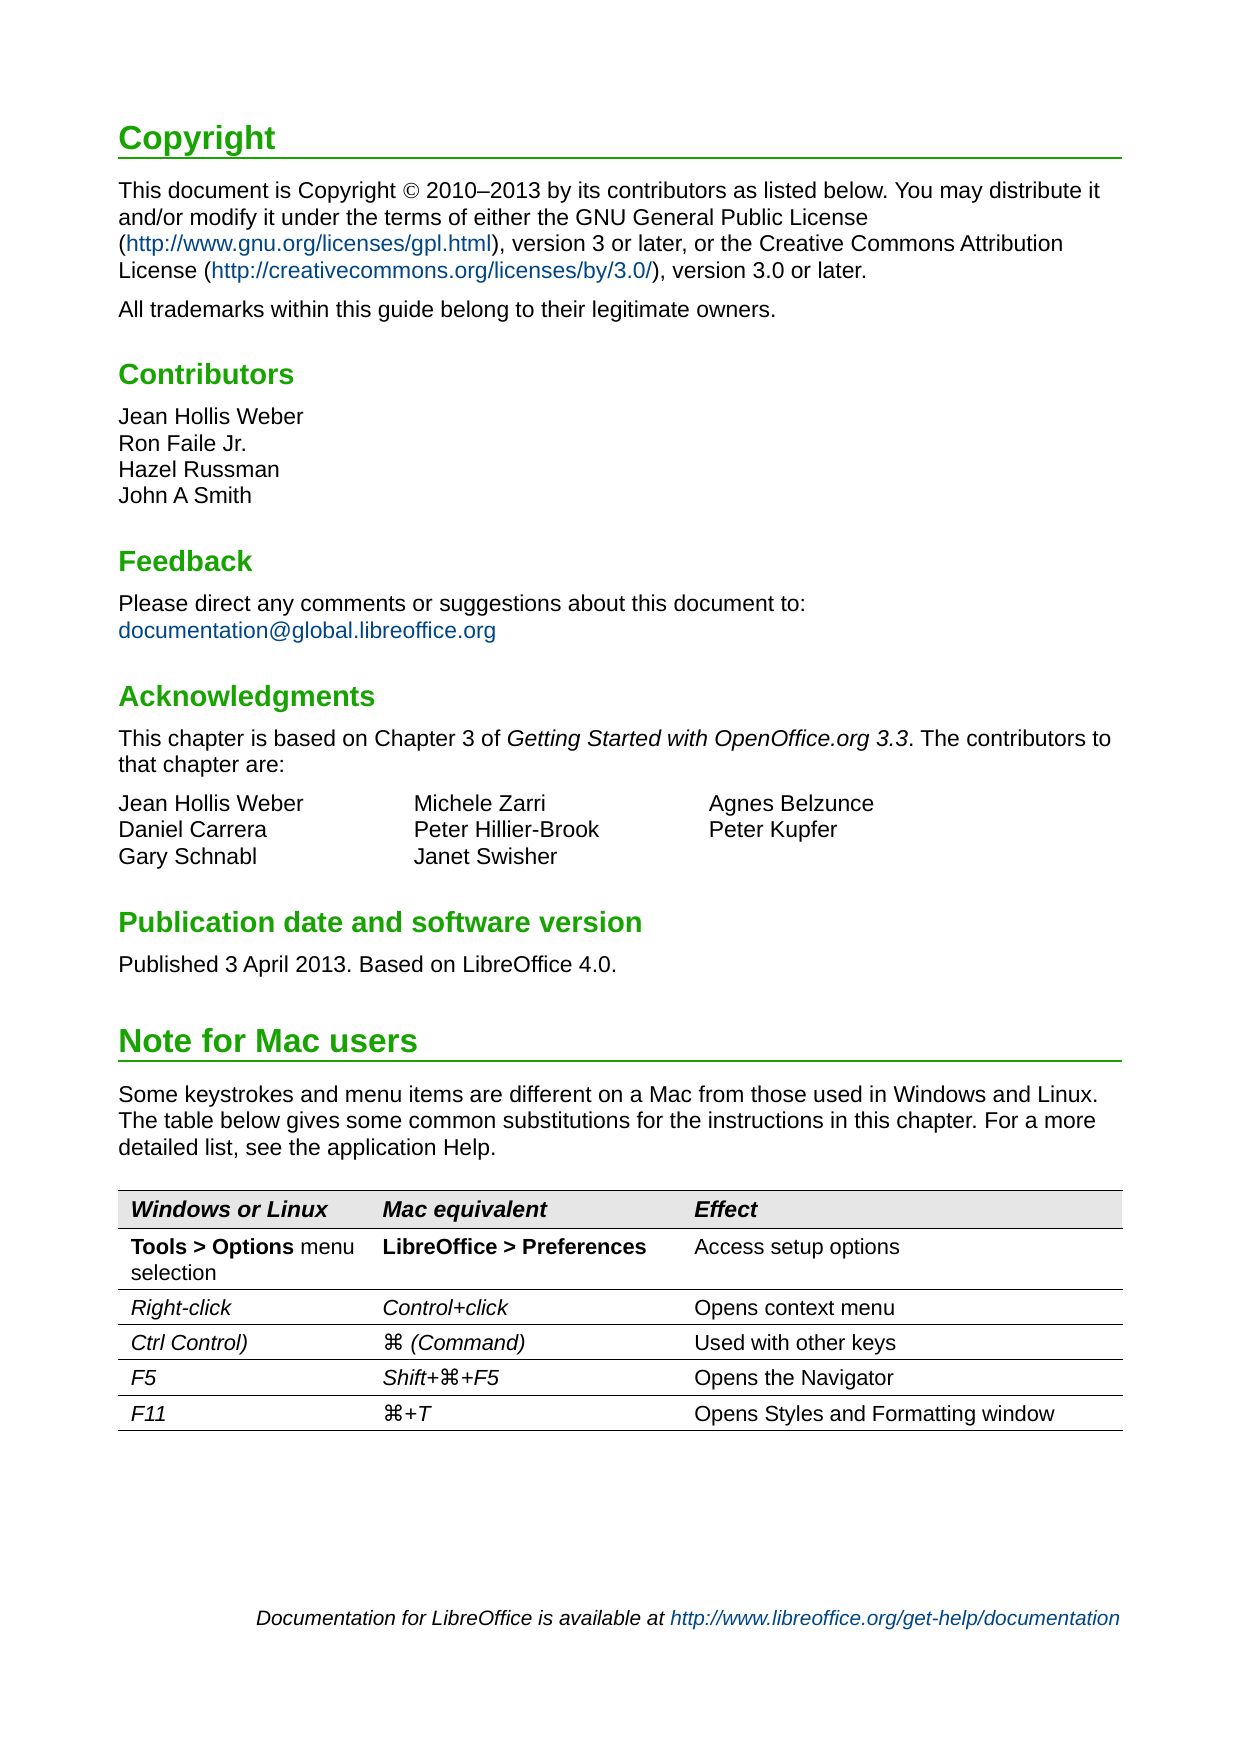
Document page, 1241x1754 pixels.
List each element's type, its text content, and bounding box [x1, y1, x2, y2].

table_cell F11 [118, 1396, 370, 1430]
text This chapter is based on Chapter 3 of Getting Started with OpenOffice.org 3.3. The contributors to that chapter are: [118, 725, 1122, 778]
table_cell F5 [118, 1360, 370, 1395]
table_cell Control+click [370, 1290, 682, 1324]
table_cell Access setup options [682, 1229, 1122, 1289]
subtitle Contributors [118, 357, 1122, 391]
text All trademarks within this guide belong to their legitimate owners. [118, 296, 1122, 322]
subtitle Note for Mac users [118, 1021, 1122, 1060]
table_cell Tools > Options menu selection [118, 1229, 370, 1289]
subtitle Copyright [118, 118, 1122, 157]
table_header Effect [682, 1191, 1122, 1228]
table_cell Ctrl Control) [118, 1325, 370, 1359]
text Published 3 April 2013. Based on LibreOffice 4.0. [118, 951, 1122, 977]
text Some keystrokes and menu items are different on a Mac from those used in Windows and Linux. The table below gives some common substitutions for the instructions in this chapter. For a more detailed list, see the application Help. [118, 1081, 1122, 1160]
table_cell Opens Styles and Formatting window [682, 1396, 1122, 1430]
table_cell Used with other keys [682, 1325, 1122, 1359]
table_cell Opens the Navigator [682, 1360, 1122, 1395]
table_cell Right-click [118, 1290, 370, 1324]
text This document is Copyright © 2010–2013 by its contributors as listed below. You may distribute it and/or modify it under the terms of either the GNU General Public License (http://www.gnu.org/licenses/gpl.html), version 3 or later, or the Creative Commons Attribution License (http://creativecommons.org/licenses/by/3.0/), version 3.0 or later. [118, 177, 1122, 283]
table_cell Opens context menu [682, 1290, 1122, 1324]
text Jean Hollis Weber Ron Faile Jr. Hazel Russman John A Smith [118, 403, 1122, 509]
subtitle Publication date and software version [118, 905, 1122, 938]
subtitle Feedback [118, 544, 1122, 578]
table_cell Shift+z+F5 [370, 1360, 682, 1395]
text Jean Hollis Weber Michele Zarri Agnes Belzunce Daniel Carrera Peter Hillier-Brook Peter Kupfer Gary Schnabl Janet Swisher [118, 790, 1122, 869]
table_header Windows or Linux [118, 1191, 370, 1228]
table_header Mac equivalent [370, 1191, 682, 1228]
subtitle Acknowledgments [118, 679, 1122, 712]
table_cell z+T [370, 1396, 682, 1430]
text Please direct any comments or suggestions about this document to: documentation@global.libreoffice.org [118, 590, 1122, 643]
table_cell z (Command) [370, 1325, 682, 1359]
table_cell LibreOffice > Preferences [370, 1229, 682, 1289]
